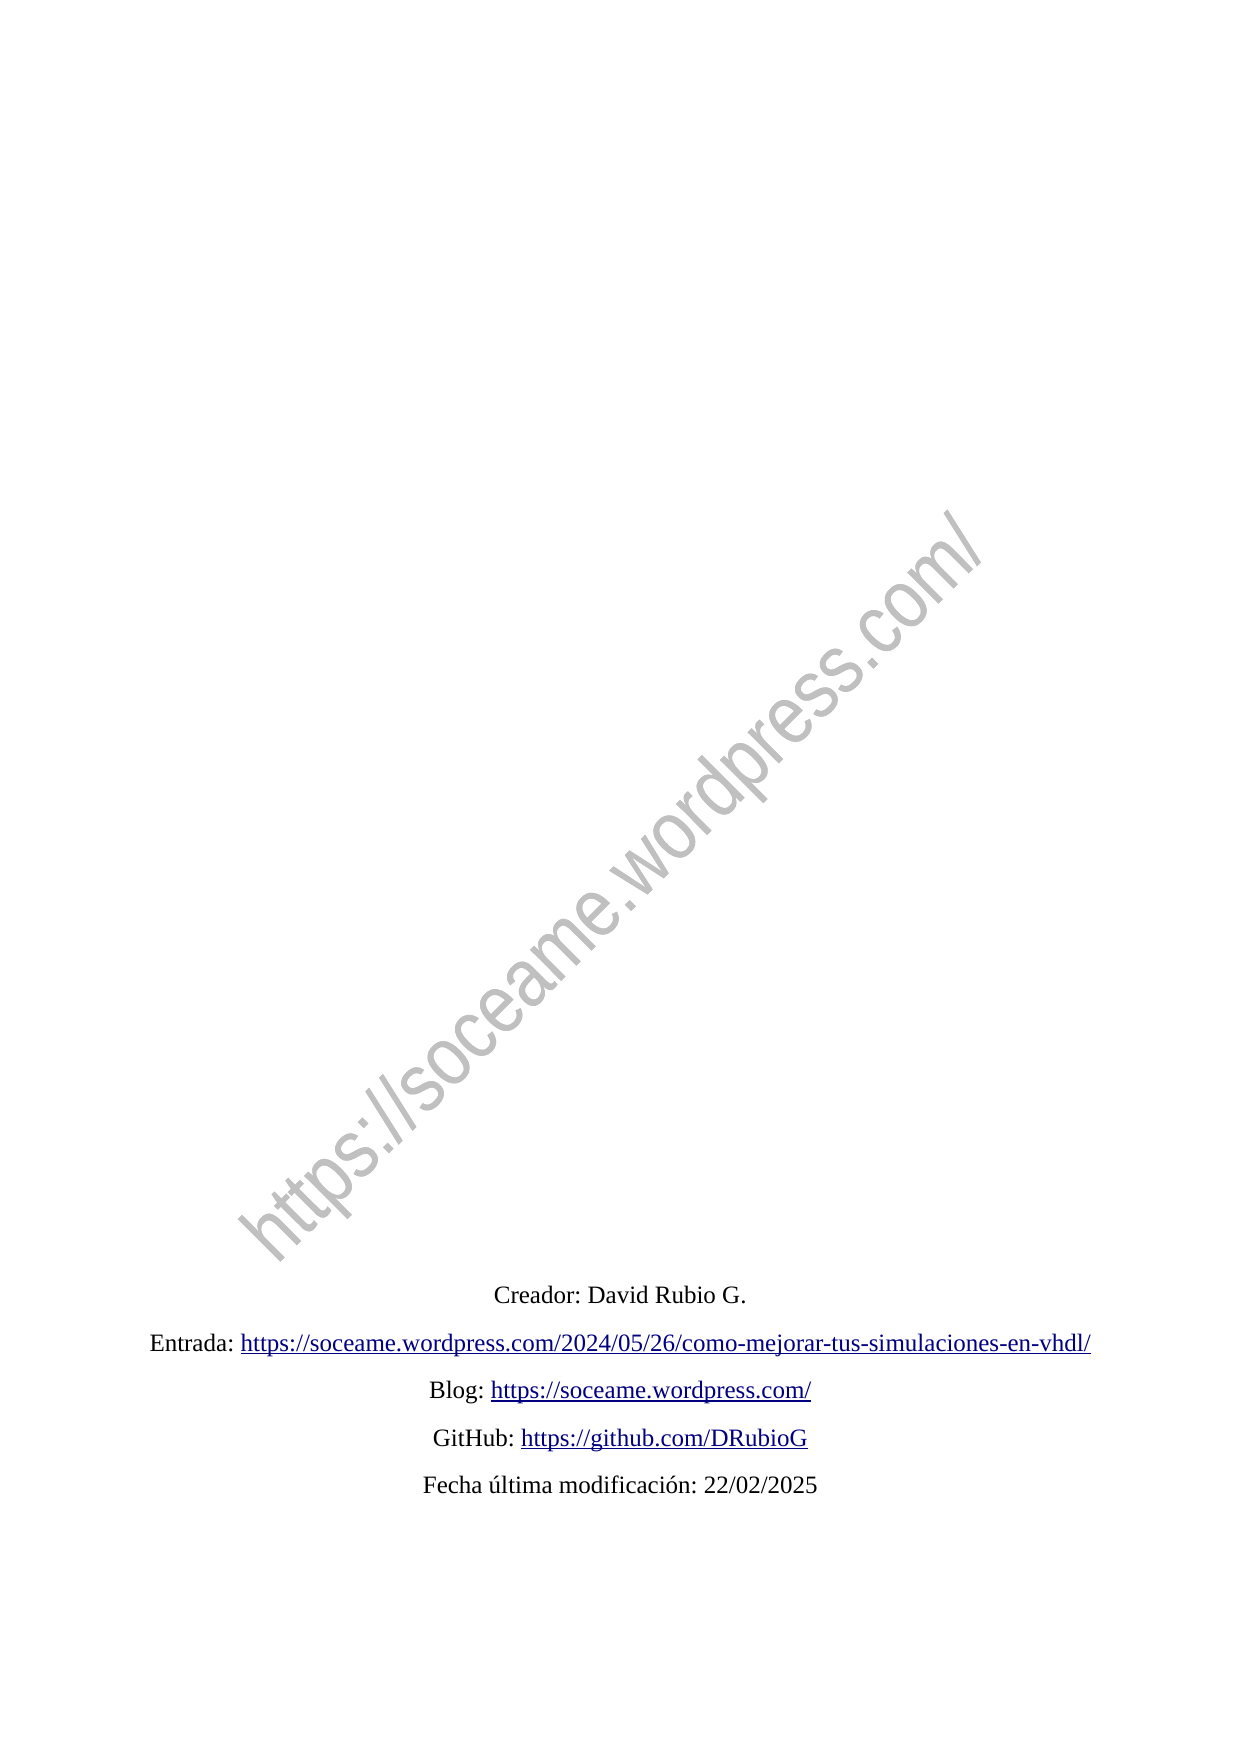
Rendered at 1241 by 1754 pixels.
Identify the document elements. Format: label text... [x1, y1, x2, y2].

text Fecha última modificación: 22/02/2025 [118, 1471, 1122, 1499]
text GitHub: https://github.com/DRubioG [118, 1423, 1122, 1452]
text Blog: https://soceame.wordpress.com/ [118, 1375, 1122, 1404]
text Creador: David Rubio G. [118, 1280, 1122, 1309]
text Entrada: https://soceame.wordpress.com/2024/05/26/como-mejorar-tus-simulaciones-en-vhdl/ [118, 1328, 1122, 1357]
